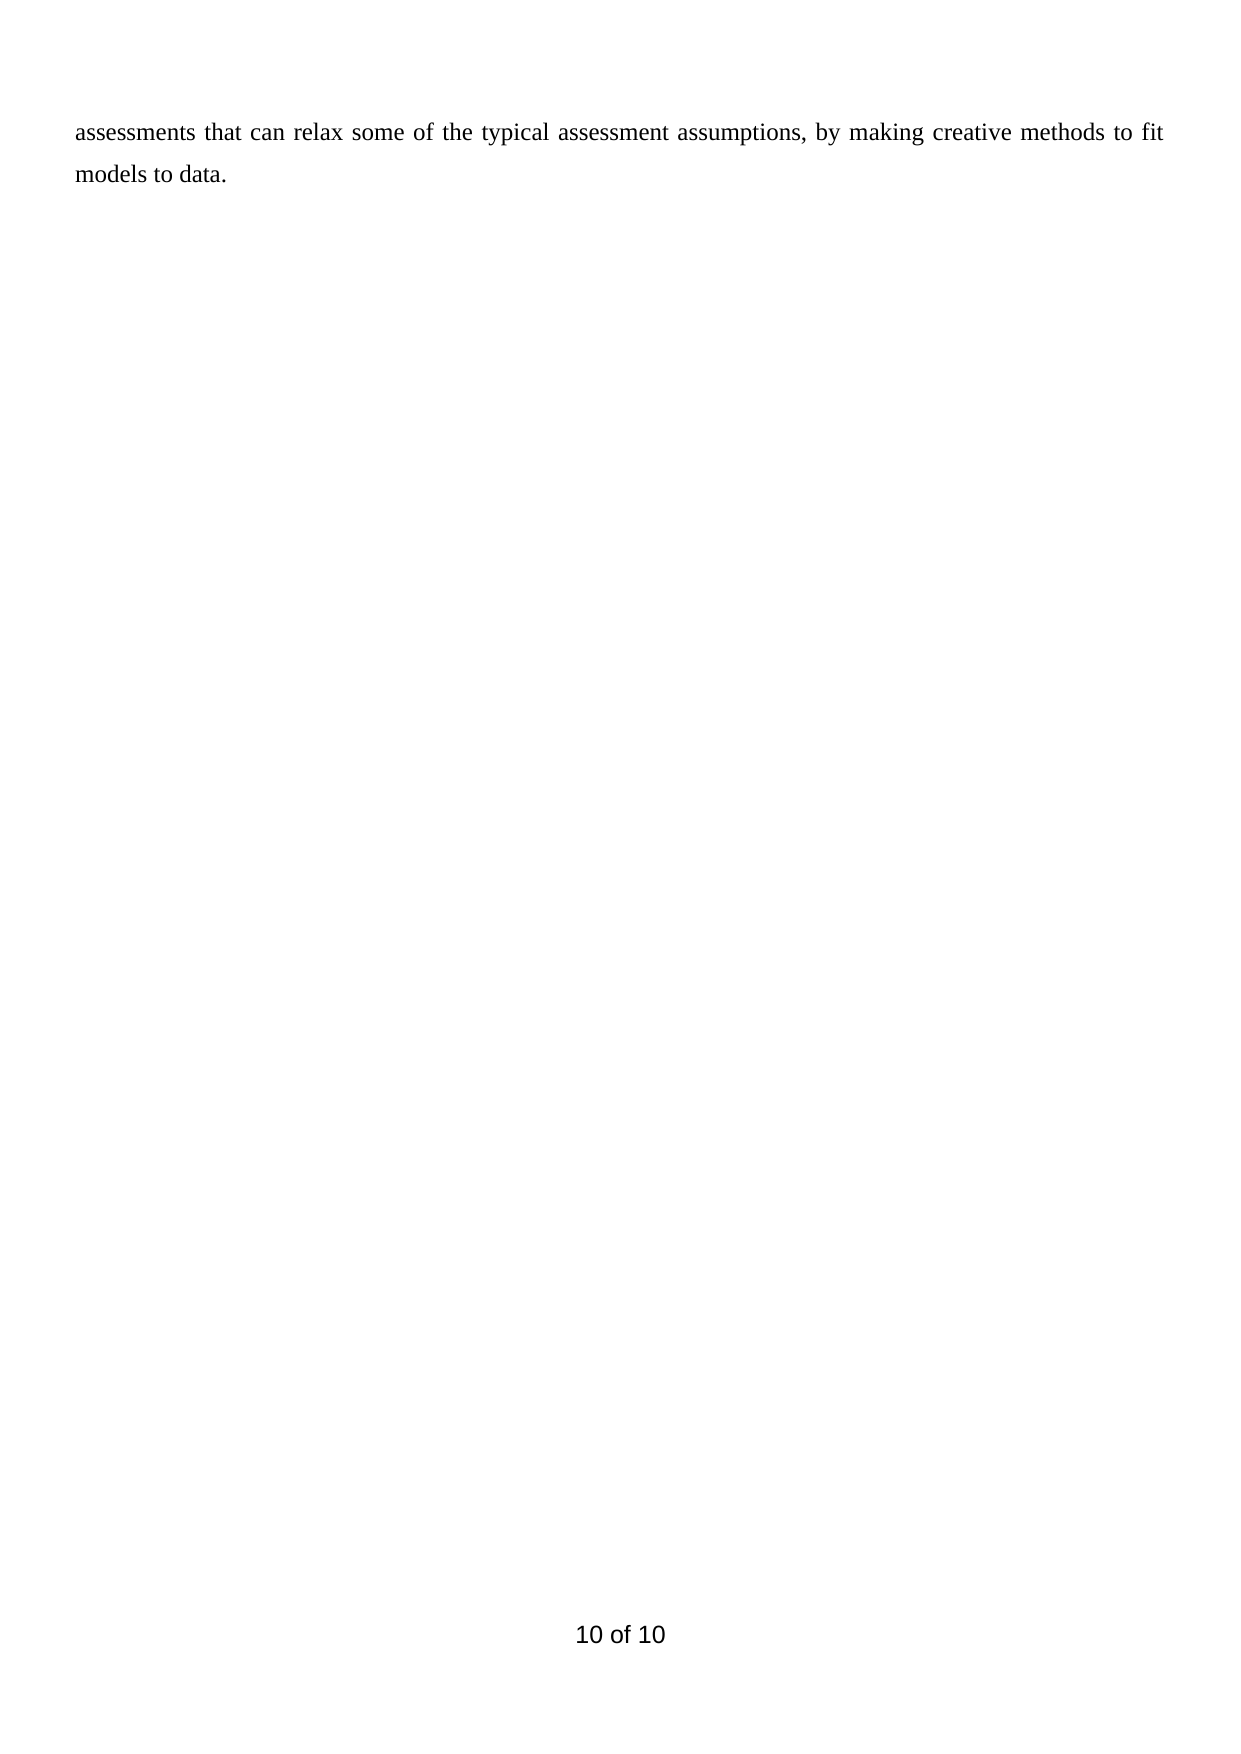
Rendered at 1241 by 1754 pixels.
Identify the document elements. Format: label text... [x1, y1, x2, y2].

text assessments that can relax some of the typical assessment assumptions, by making creative methods to fit models to data. [75, 118, 1166, 187]
